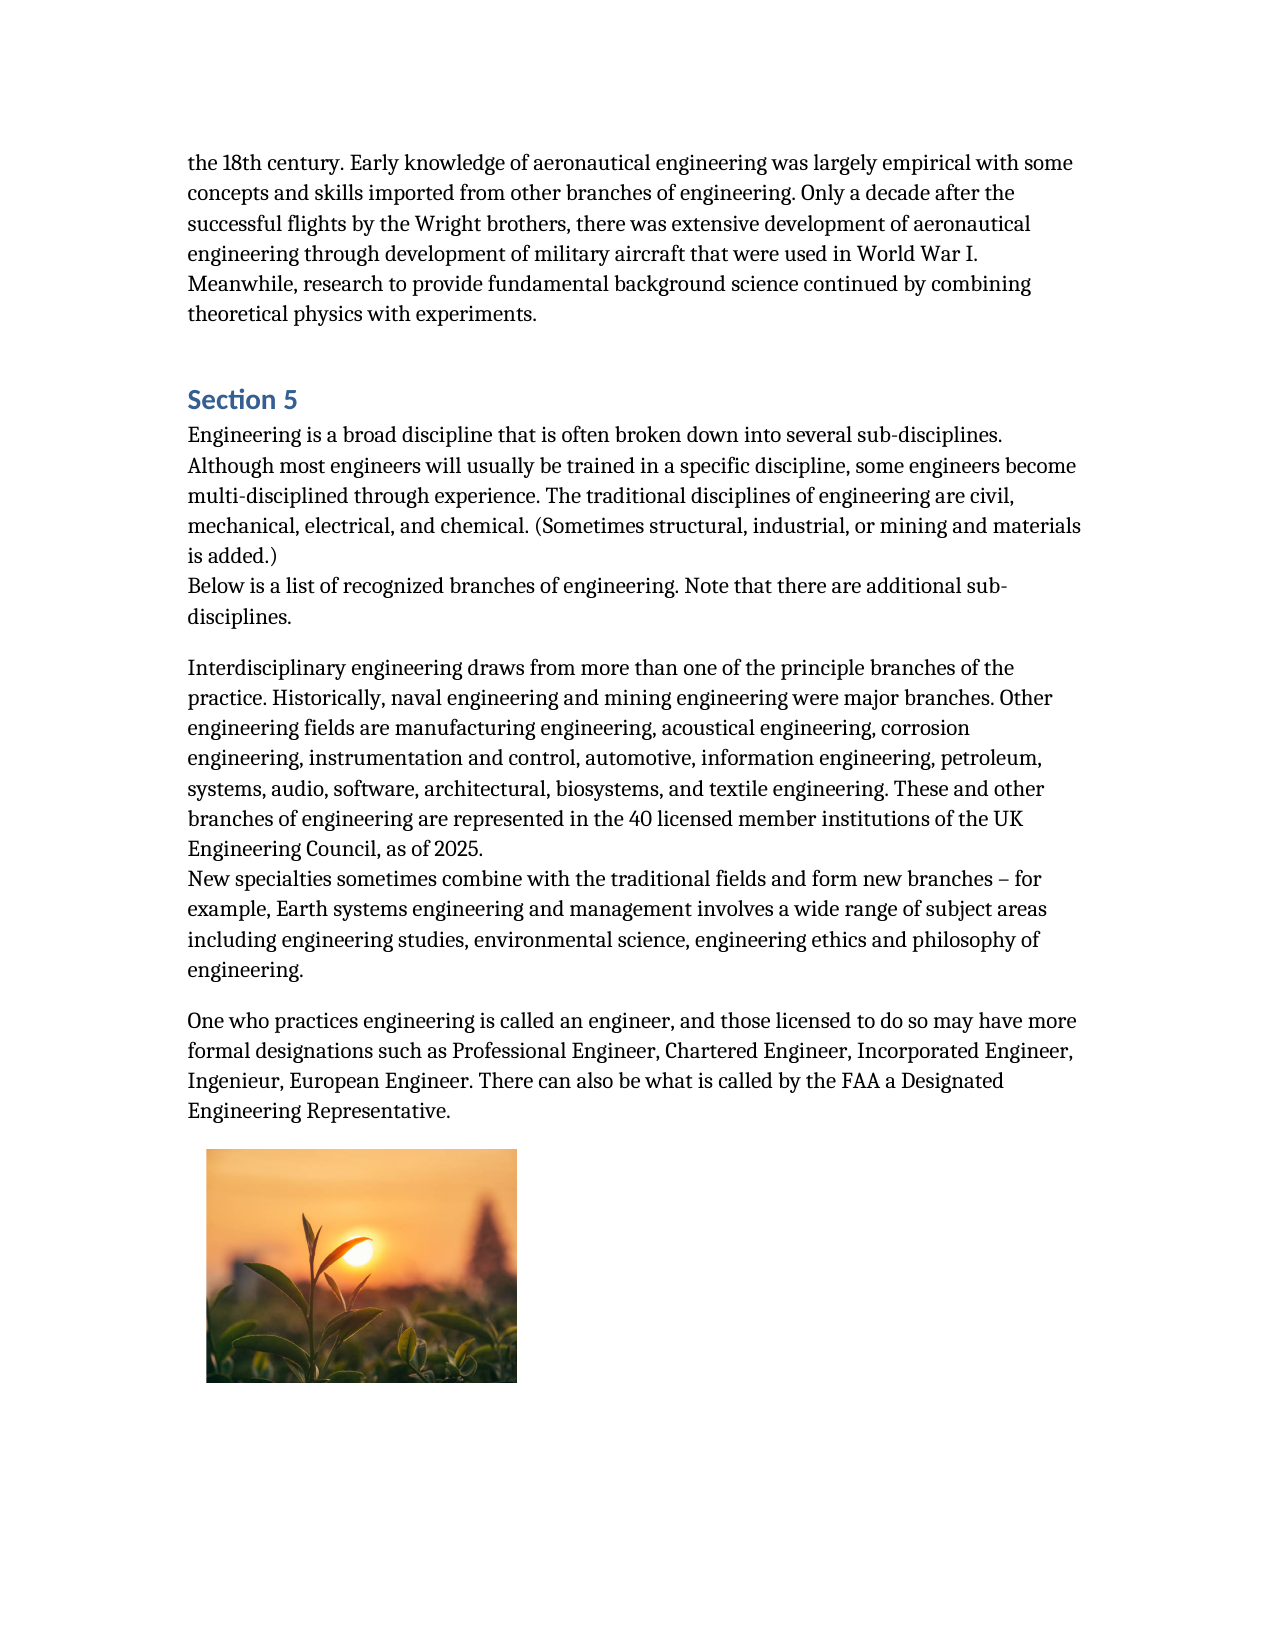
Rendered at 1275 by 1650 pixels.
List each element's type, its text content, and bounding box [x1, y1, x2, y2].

subtitle Section 5 [187, 381, 1087, 417]
picture [206, 1149, 517, 1383]
text the 18th century. Early knowledge of aeronautical engineering was largely empirical with some concepts and skills imported from other branches of engineering. Only a decade after the successful flights by the Wright brothers, there was extensive development of aeronautical engineering through development of military aircraft that were used in World War I. Meanwhile, research to provide fundamental background science continued by combining theoretical physics with experiments. [187, 150, 1087, 327]
text Engineering is a broad discipline that is often broken down into several sub-disciplines. Although most engineers will usually be trained in a specific discipline, some engineers become multi-disciplined through experience. The traditional disciplines of engineering are civil, mechanical, electrical, and chemical. (Sometimes structural, industrial, or mining and materials is added.) Below is a list of recognized branches of engineering. Note that there are additional sub-disciplines. [187, 422, 1087, 630]
text Interdisciplinary engineering draws from more than one of the principle branches of the practice. Historically, naval engineering and mining engineering were major branches. Other engineering fields are manufacturing engineering, acoustical engineering, corrosion engineering, instrumentation and control, automotive, information engineering, petroleum, systems, audio, software, architectural, biosystems, and textile engineering. These and other branches of engineering are represented in the 40 licensed member institutions of the UK Engineering Council, as of 2025. New specialties sometimes combine with the traditional fields and form new branches – for example, Earth systems engineering and management involves a wide range of subject areas including engineering studies, environmental science, engineering ethics and philosophy of engineering. [187, 654, 1087, 983]
text One who practices engineering is called an engineer, and those licensed to do so may have more formal designations such as Professional Engineer, Chartered Engineer, Incorporated Engineer, Ingenieur, European Engineer. There can also be what is called by the FAA a Designated Engineering Representative. [187, 1008, 1087, 1124]
